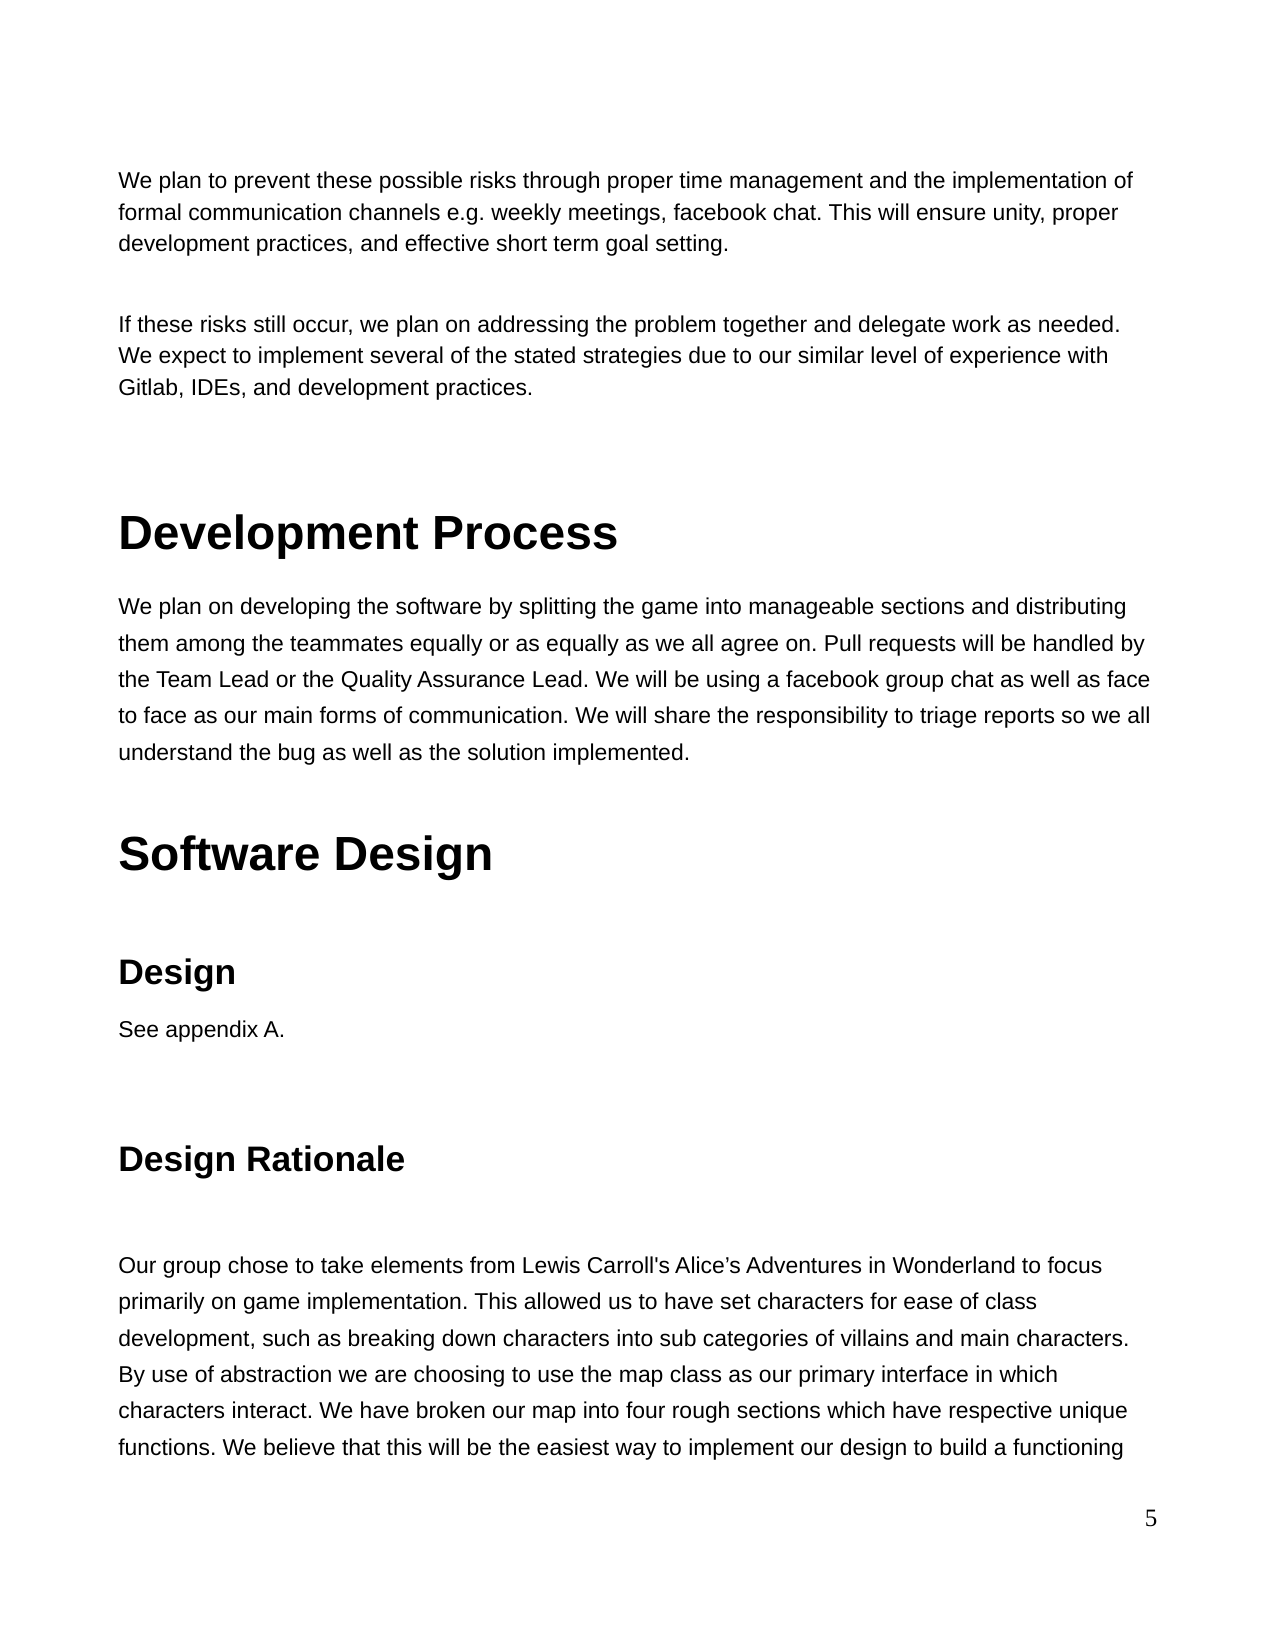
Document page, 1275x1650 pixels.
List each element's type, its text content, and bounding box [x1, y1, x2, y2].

text We plan on developing the software by splitting the game into manageable sections and distributing them among the teammates equally or as equally as we all agree on. Pull requests will be handled by the Team Lead or the Quality Assurance Lead. We will be using a facebook group chat as well as face to face as our main forms of communication. We will share the responsibility to triage reports so we all understand the bug as well as the solution implemented. [118, 593, 1157, 765]
text If these risks still occur, we plan on addressing the problem together and delegate work as needed. We expect to implement several of the stated strategies due to our similar level of experience with Gitlab, IDEs, and development practices. [118, 311, 1157, 400]
subtitle Development Process [118, 505, 1157, 560]
text Our group chose to take elements from Lewis Carroll's Alice’s Adventures in Wonderland to focus primarily on game implementation. This allowed us to have set characters for ease of class development, such as breaking down characters into sub categories of villains and main characters. By use of abstraction we are choosing to use the map class as our primary interface in which characters interact. We have broken our map into four rough sections which have respective unique functions. We believe that this will be the easiest way to implement our design to build a functioning [118, 1252, 1157, 1460]
text We plan to prevent these possible risks through proper time management and the implementation of formal communication channels e.g. weekly meetings, facebook chat. This will ensure unity, proper development practices, and effective short term goal setting. [118, 167, 1157, 257]
subtitle Design [118, 951, 1157, 992]
subtitle Design Rationale [118, 1138, 1157, 1179]
text See appendix A. [118, 1016, 1157, 1042]
subtitle Software Design [118, 825, 1157, 880]
